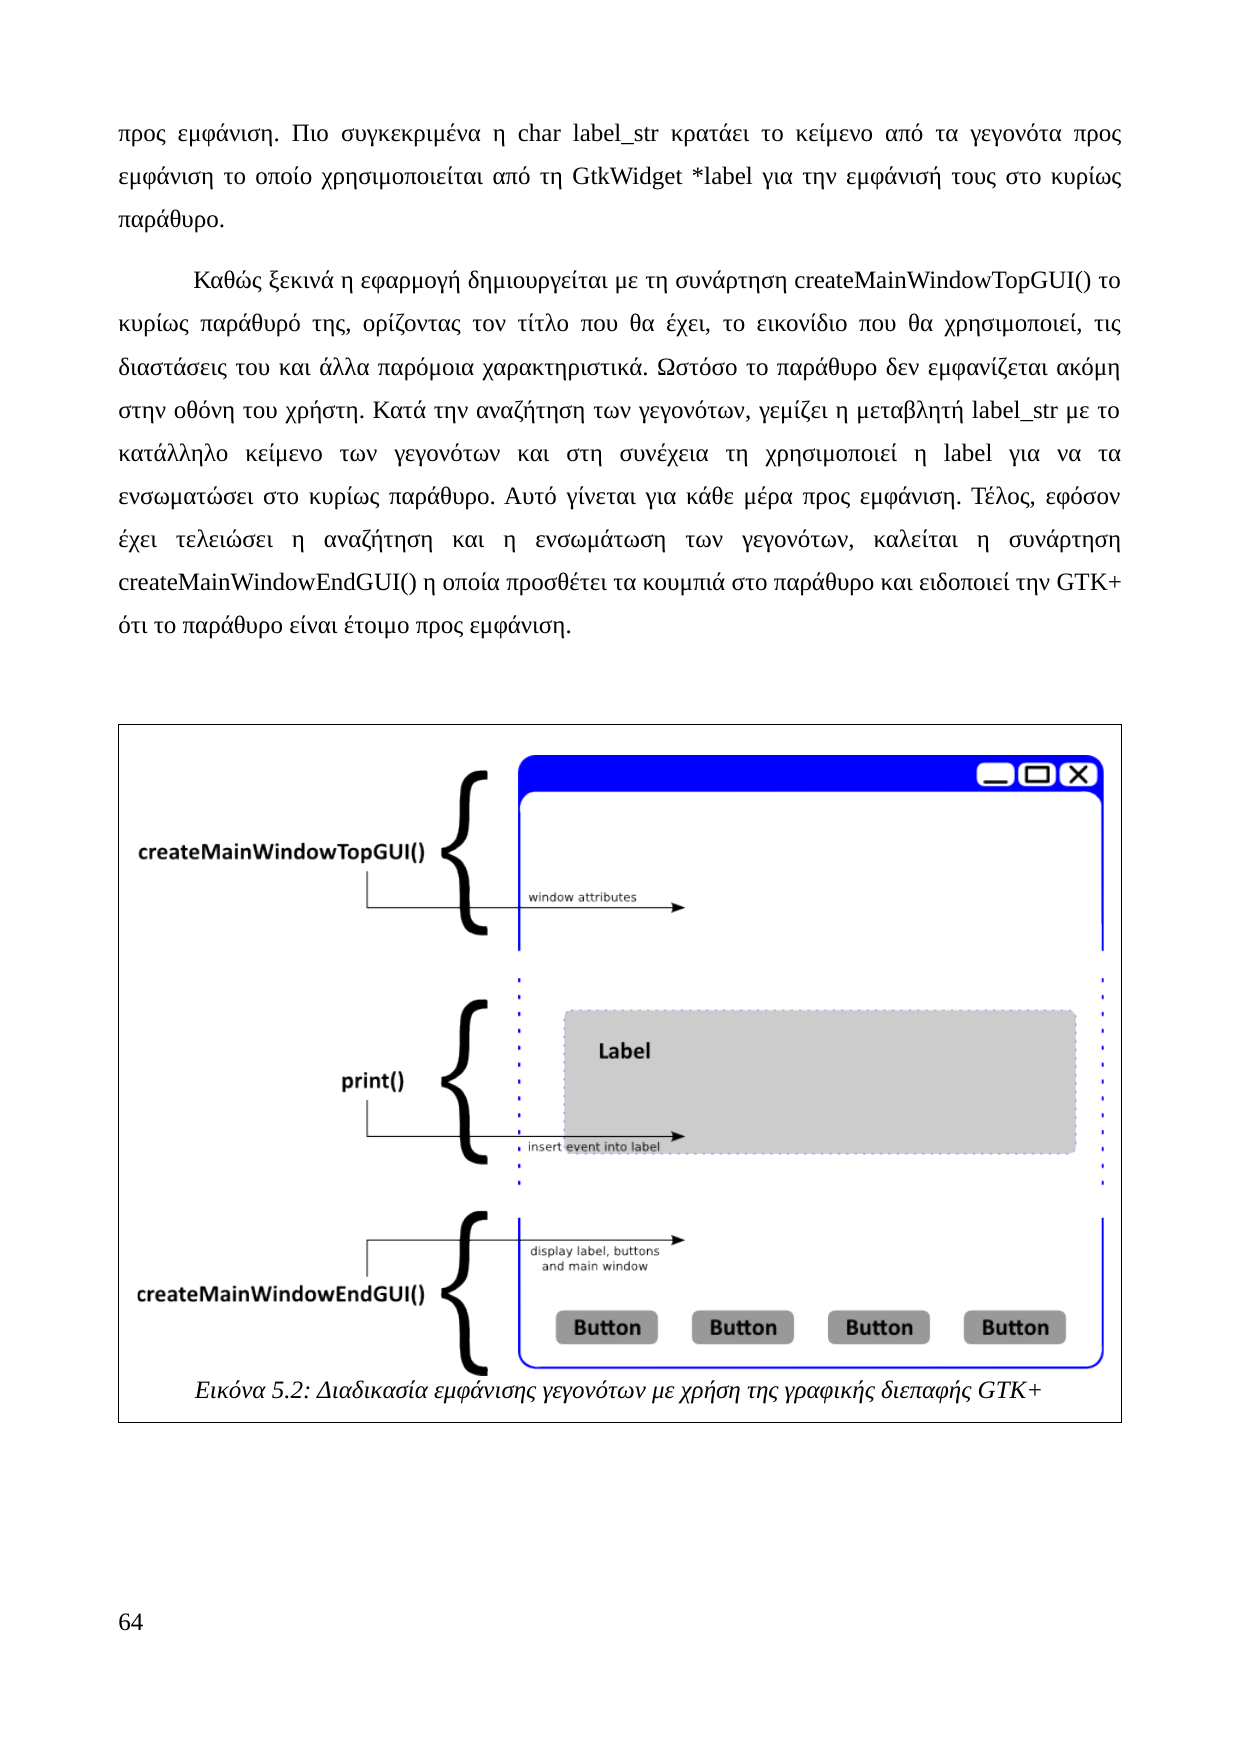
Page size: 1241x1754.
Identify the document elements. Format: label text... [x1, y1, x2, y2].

picture [137, 755, 1104, 1376]
text προς εμφάνιση. Πιο συγκεκριμένα η char label_str κρατάει το κείμενο από τα γεγονότα προς εμφάνιση το οποίο χρησιμοποιείται από τη GtkWidget *label για την εμφάνισή τους στο κυρίως παράθυρο. [118, 118, 1122, 233]
text Εικόνα 5.2: Διαδικασία εμφάνισης γεγονότων με χρήση της γραφικής διεπαφής GTK+ [137, 1376, 1103, 1404]
text Καθώς ξεκινά η εφαρμογή δημιουργείται με τη συνάρτηση createMainWindowTopGUI() το κυρίως παράθυρό της, ορίζοντας τον τίτλο που θα έχει, το εικονίδιο που θα χρησιμοποιεί, τις διαστάσεις του και άλλα παρόμοια χαρακτηριστικά. Ωστόσο το παράθυρο δεν εμφανίζεται ακόμη στην οθόνη του χρήστη. Κατά την αναζήτηση των γεγονότων, γεμίζει η μεταβλητή label_str με το κατάλληλο κείμενο των γεγονότων και στη συνέχεια τη χρησιμοποιεί η label για να τα ενσωματώσει στο κυρίως παράθυρο. Αυτό γίνεται για κάθε μέρα προς εμφάνιση. Τέλος, εφόσον έχει τελειώσει η αναζήτηση και η ενσωμάτωση των γεγονότων, καλείται η συνάρτηση createMainWindowEndGUI() η οποία προσθέτει τα κουμπιά στο παράθυρο και ειδοποιεί την GTK+ ότι το παράθυρο είναι έτοιμο προς εμφάνιση. [118, 265, 1122, 639]
